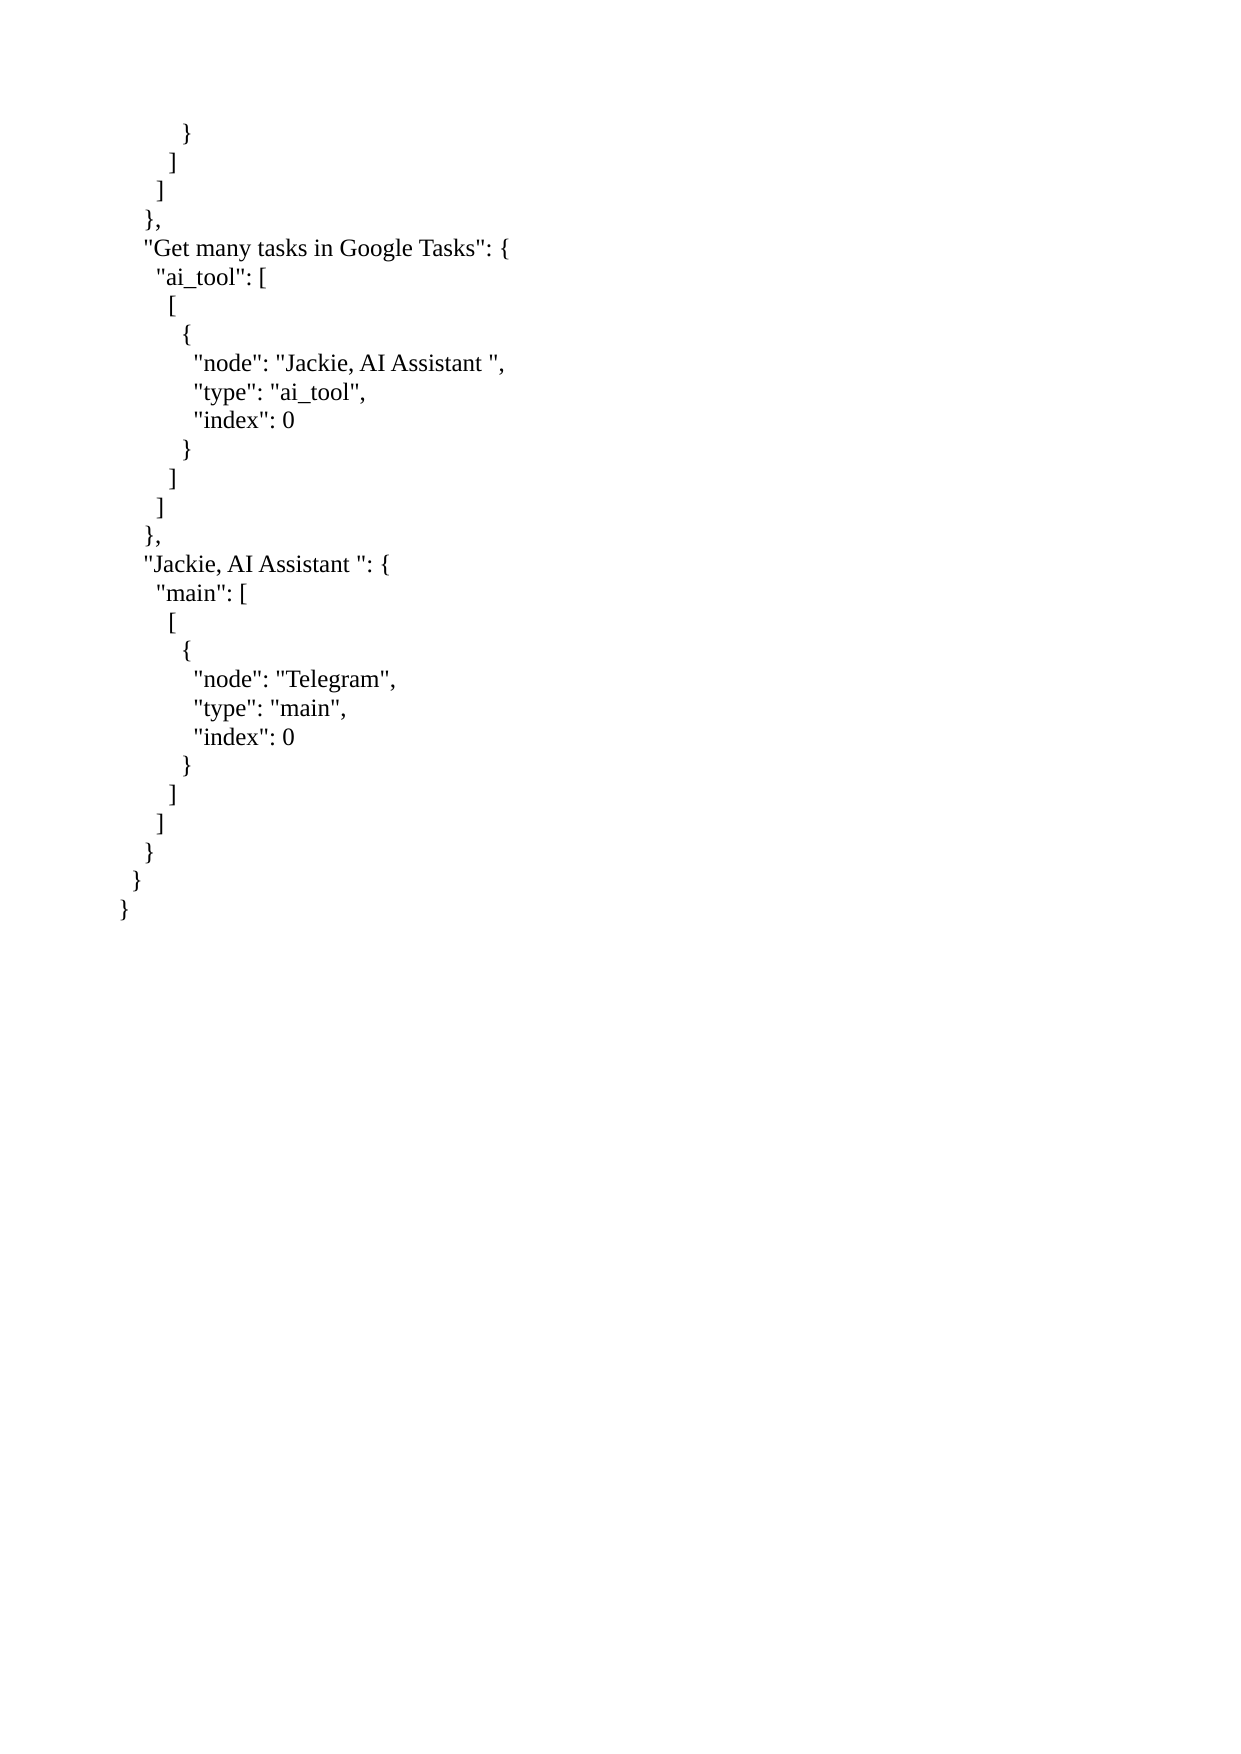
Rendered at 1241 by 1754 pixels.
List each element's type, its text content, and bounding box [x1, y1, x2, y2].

text "index": 0 [118, 406, 1122, 434]
text } [118, 434, 1122, 463]
text { [118, 636, 1122, 664]
text } [118, 118, 1122, 147]
text "index": 0 [118, 722, 1122, 751]
text ] [118, 808, 1122, 837]
text "type": "ai_tool", [118, 377, 1122, 406]
text ] [118, 463, 1122, 492]
text "Jackie, AI Assistant 👩🏻‍🏫": { [118, 549, 1122, 578]
text } [118, 866, 1122, 894]
text "node": "Jackie, AI Assistant 👩🏻‍🏫", [118, 348, 1122, 377]
text "main": [ [118, 578, 1122, 607]
text "node": "Telegram", [118, 664, 1122, 693]
text }, [118, 521, 1122, 549]
text ] [118, 492, 1122, 521]
text ] [118, 779, 1122, 808]
text ] [118, 147, 1122, 176]
text } [118, 751, 1122, 779]
text "type": "main", [118, 693, 1122, 722]
text "Get many tasks in Google Tasks": { [118, 233, 1122, 262]
text } [118, 837, 1122, 866]
text "ai_tool": [ [118, 262, 1122, 291]
text } [118, 894, 1122, 923]
text [ [118, 607, 1122, 636]
text { [118, 319, 1122, 348]
text ] [118, 176, 1122, 204]
text [ [118, 291, 1122, 319]
text }, [118, 204, 1122, 233]
